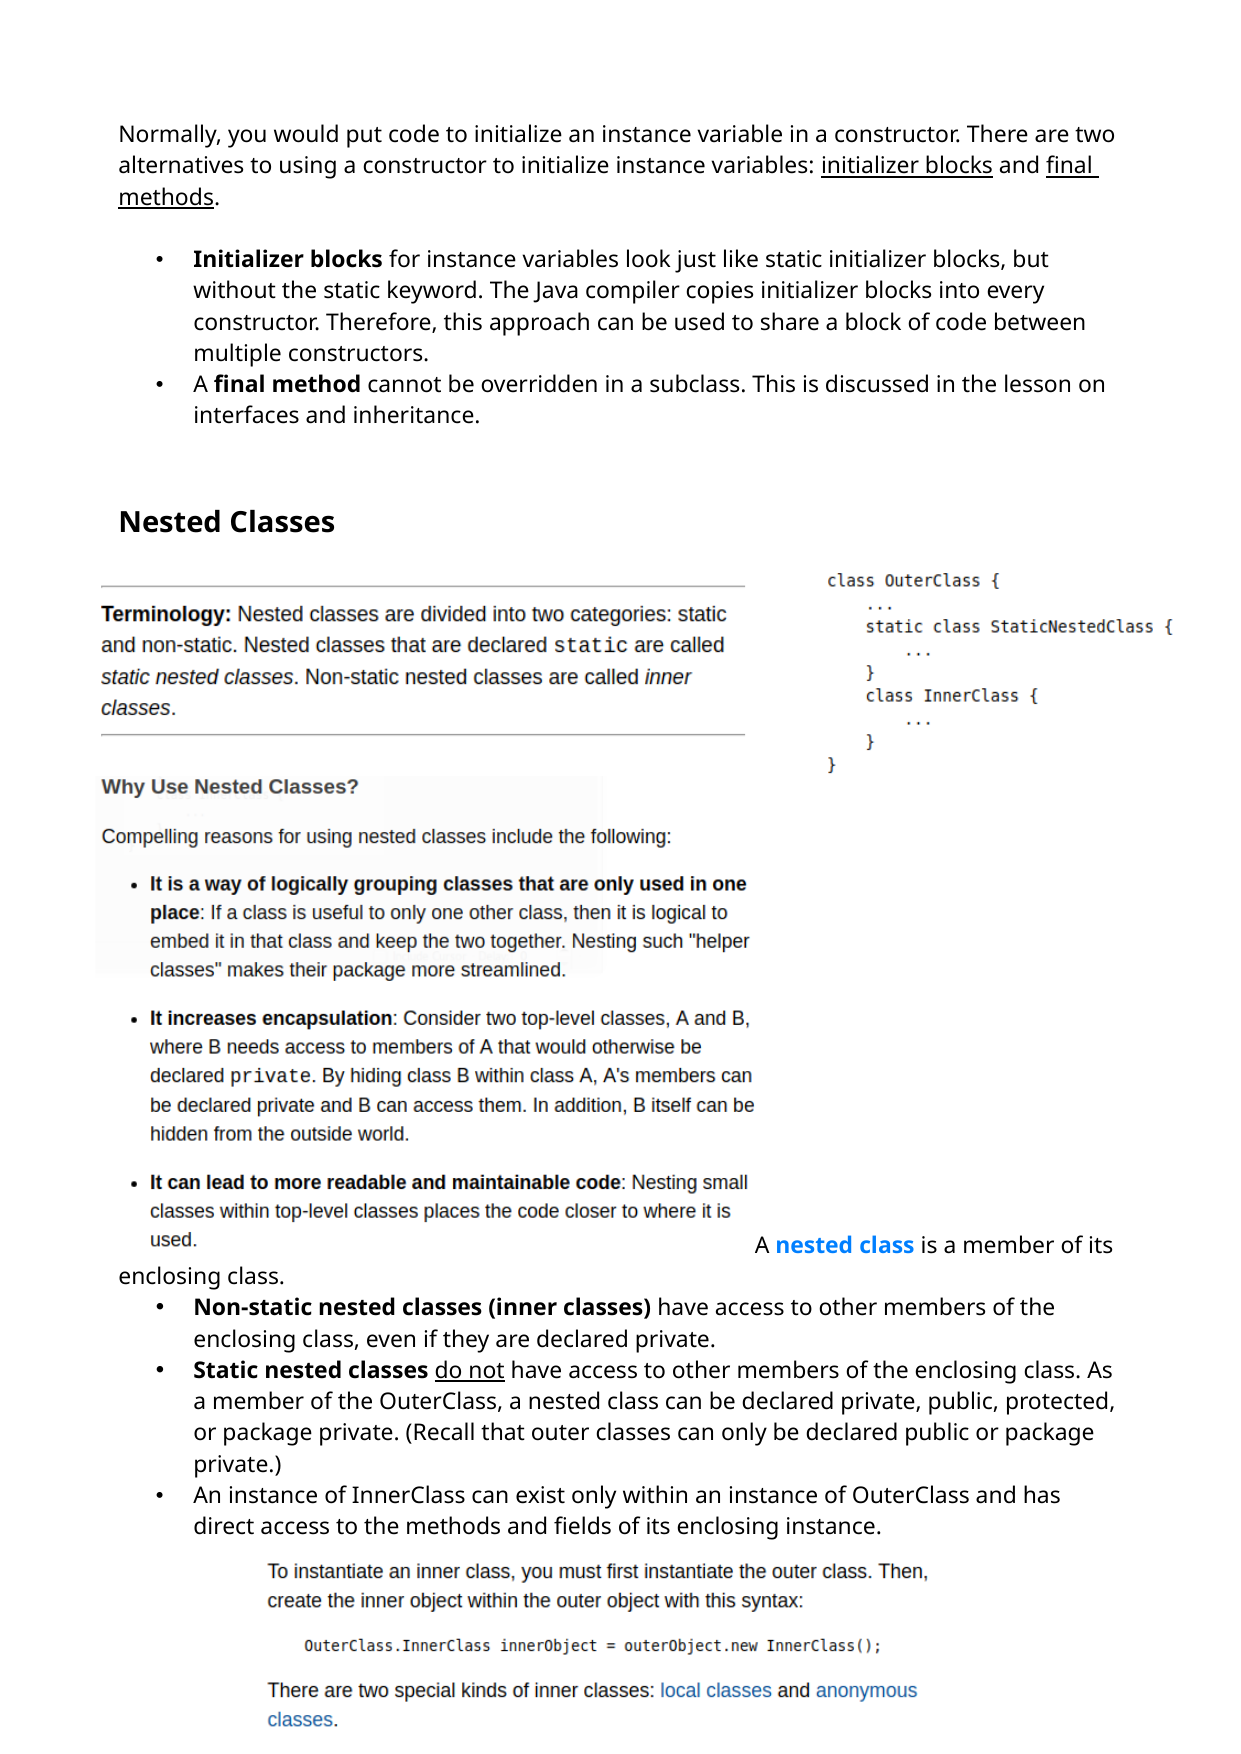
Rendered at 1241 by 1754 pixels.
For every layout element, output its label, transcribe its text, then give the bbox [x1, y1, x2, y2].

picture [263, 1558, 930, 1732]
text A nested class is a member of its enclosing class. [118, 1229, 1122, 1291]
picture [95, 776, 755, 1253]
list Static nested classes do not have access to other members of the enclosing class. As a member of the OuterClass, a nested class can be declared private, public, protected, or package private. (Recall that outer classes can only be declared public or package private.) [156, 1354, 1122, 1479]
list A final method cannot be overridden in a subclass. This is discussed in the lesson on interfaces and inheritance. [156, 368, 1122, 431]
list An instance of InnerClass can exist only within an instance of OuterClass and has direct access to the methods and fields of its enclosing instance. [156, 1479, 1122, 1541]
list Non-static nested classes (inner classes) have access to other members of the enclosing class, even if they are declared private. [156, 1291, 1122, 1354]
picture [100, 581, 746, 740]
list Initializer blocks for instance variables look just like static initializer blocks, but without the static keyword. The Java compiler copies initializer blocks into every constructor. Therefore, this approach can be used to share a block of code between multiple constructors. [156, 243, 1122, 368]
text Normally, you would put code to initialize an instance variable in a constructor. There are two alternatives to using a constructor to initialize instance variables: initializer blocks and final methods. [118, 118, 1122, 212]
picture [821, 572, 1176, 778]
text Nested Classes [118, 502, 1122, 541]
